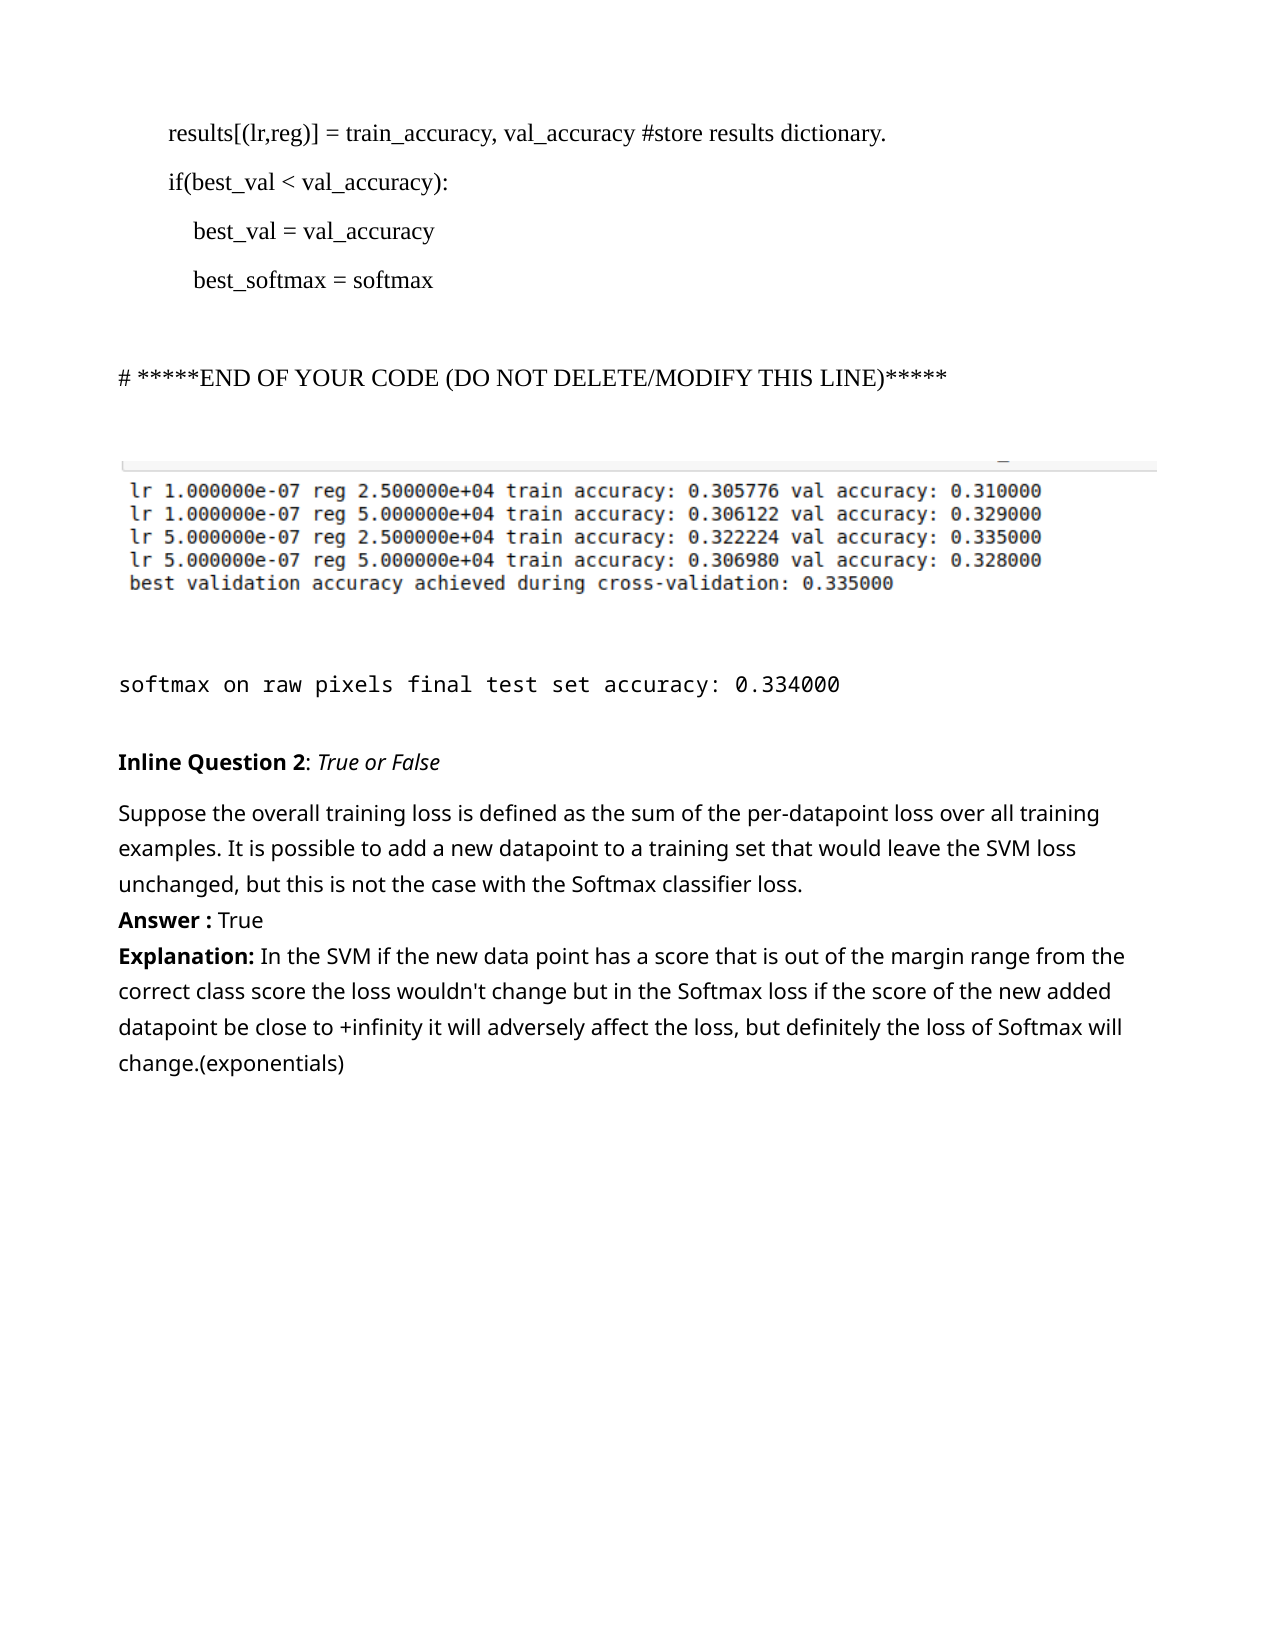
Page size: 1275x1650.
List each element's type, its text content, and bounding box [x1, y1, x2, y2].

text softmax on raw pixels final test set accuracy: 0.334000 [118, 668, 1157, 698]
text Suppose the overall training loss is defined as the sum of the per-datapoint loss over all training examples. It is possible to add a new datapoint to a training set that would leave the SVM loss unchanged, but this is not the case with the Softmax classifier loss. [118, 798, 1157, 899]
text # *****END OF YOUR CODE (DO NOT DELETE/MODIFY THIS LINE)***** [118, 363, 1157, 392]
text Answer : True [118, 905, 1157, 935]
text best_softmax = softmax [118, 265, 1157, 294]
text Explanation: In the SVM if the new data point has a score that is out of the margin range from the correct class score the loss wouldn't change but in the Softmax loss if the score of the new added datapoint be close to +infinity it will adversely affect the loss, but definitely the loss of Softmax will change.(exponentials) [118, 941, 1157, 1078]
text Inline Question 2: True or False [118, 747, 1157, 777]
text results[(lr,reg)] = train_accuracy, val_accuracy #store results dictionary. [118, 118, 1157, 147]
text best_val = val_accuracy [118, 216, 1157, 245]
picture [118, 461, 1157, 609]
text if(best_val < val_accuracy): [118, 167, 1157, 196]
